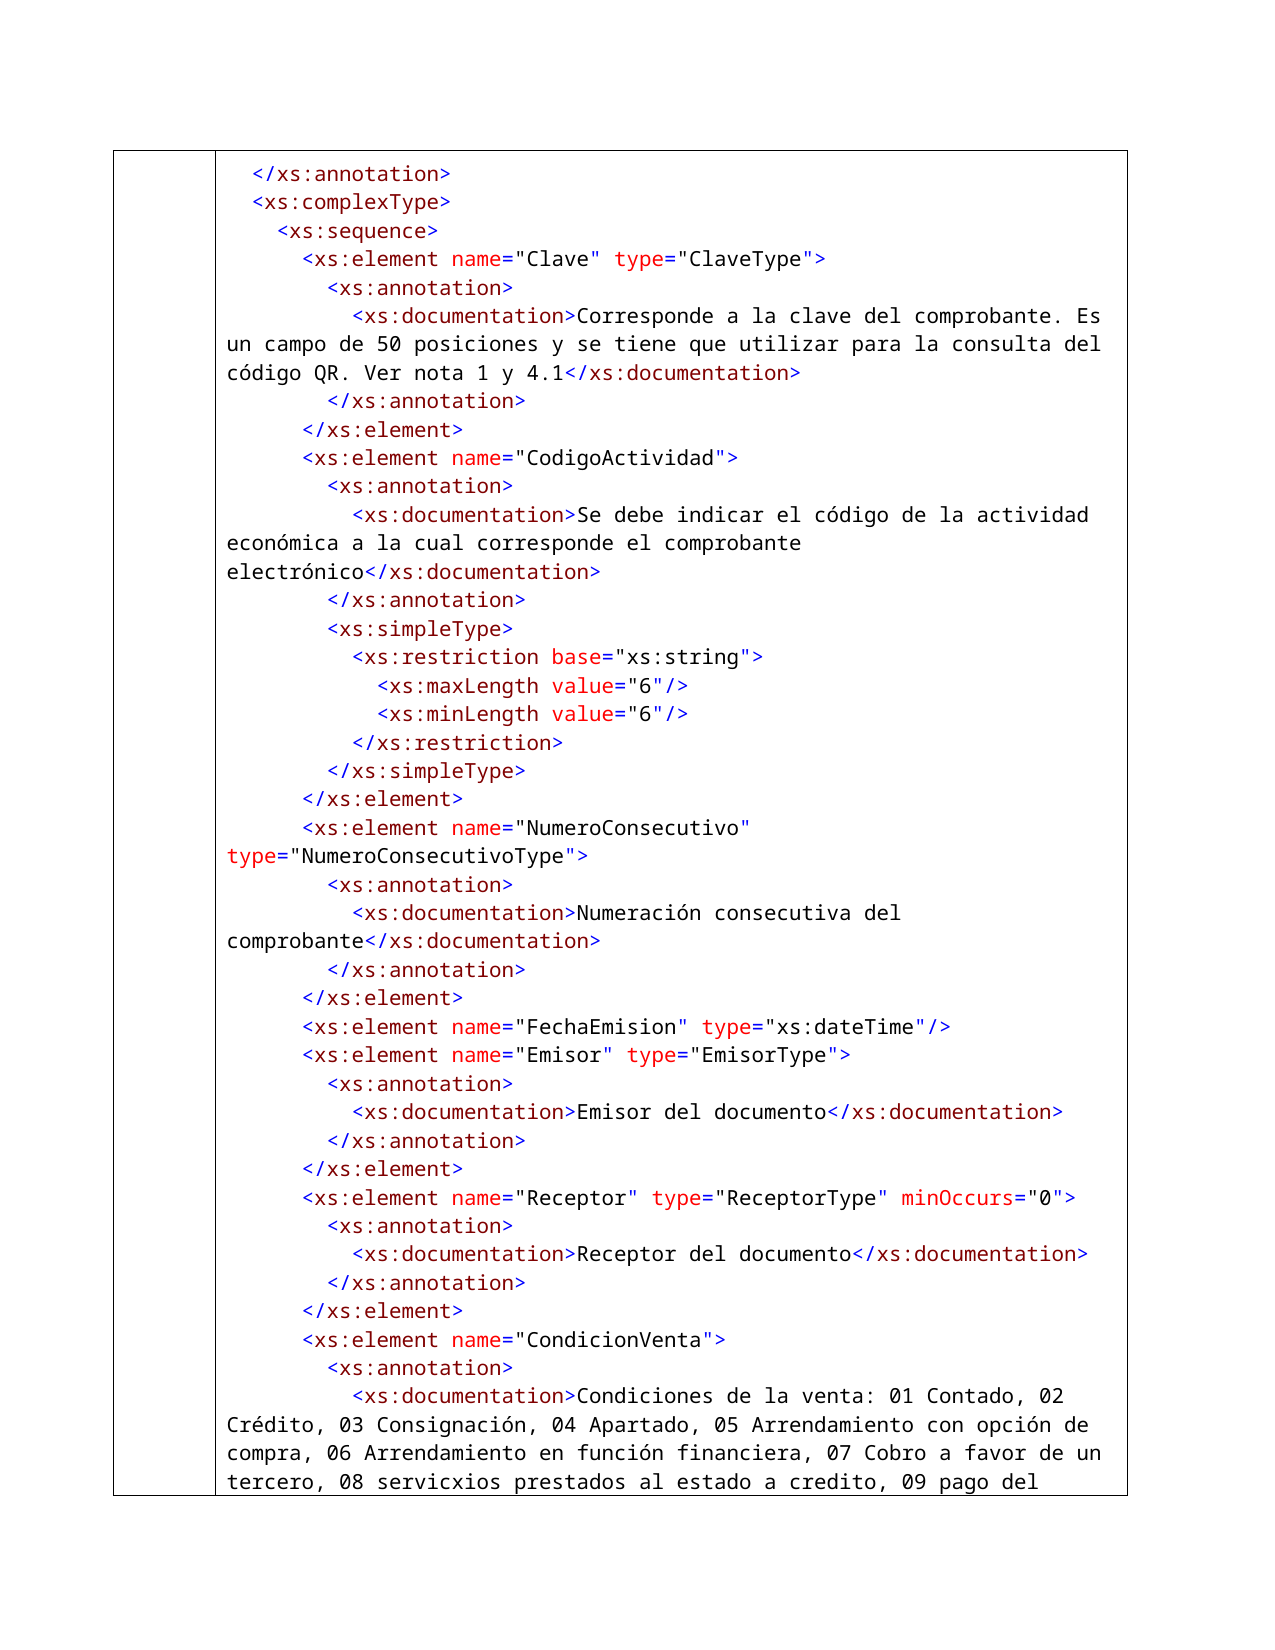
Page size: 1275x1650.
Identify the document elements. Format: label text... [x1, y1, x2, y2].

table_cell [114, 151, 215, 1495]
table_cell </xs:annotation> <xs:complexType> <xs:sequence> <xs:element name="Clave" type="ClaveType"> <xs:annotation> <xs:documentation>Corresponde a la clave del comprobante. Es un campo de 50 posiciones y se tiene que utilizar para la consulta del código QR. Ver nota 1 y 4.1</xs:documentation> </xs:annotation> </xs:element> <xs:element name="CodigoActividad"> <xs:annotation> <xs:documentation>Se debe indicar el código de la actividad económica a la cual corresponde el comprobante electrónico</xs:documentation> </xs:annotation> <xs:simpleType> <xs:restriction base="xs:string"> <xs:maxLength value="6"/> <xs:minLength value="6"/> </xs:restriction> </xs:simpleType> </xs:element> <xs:element name="NumeroConsecutivo" type="NumeroConsecutivoType"> <xs:annotation> <xs:documentation>Numeración consecutiva del comprobante</xs:documentation> </xs:annotation> </xs:element> <xs:element name="FechaEmision" type="xs:dateTime"/> <xs:element name="Emisor" type="EmisorType"> <xs:annotation> <xs:documentation>Emisor del documento</xs:documentation> </xs:annotation> </xs:element> <xs:element name="Receptor" type="ReceptorType" minOccurs="0"> <xs:annotation> <xs:documentation>Receptor del documento</xs:documentation> </xs:annotation> </xs:element> <xs:element name="CondicionVenta"> <xs:annotation> <xs:documentation>Condiciones de la venta: 01 Contado, 02 Crédito, 03 Consignación, 04 Apartado, 05 Arrendamiento con opción de compra, 06 Arrendamiento en función financiera, 07 Cobro a favor de un tercero, 08 servicxios prestados al estado a credito, 09 pago del [216, 151, 1127, 1495]
